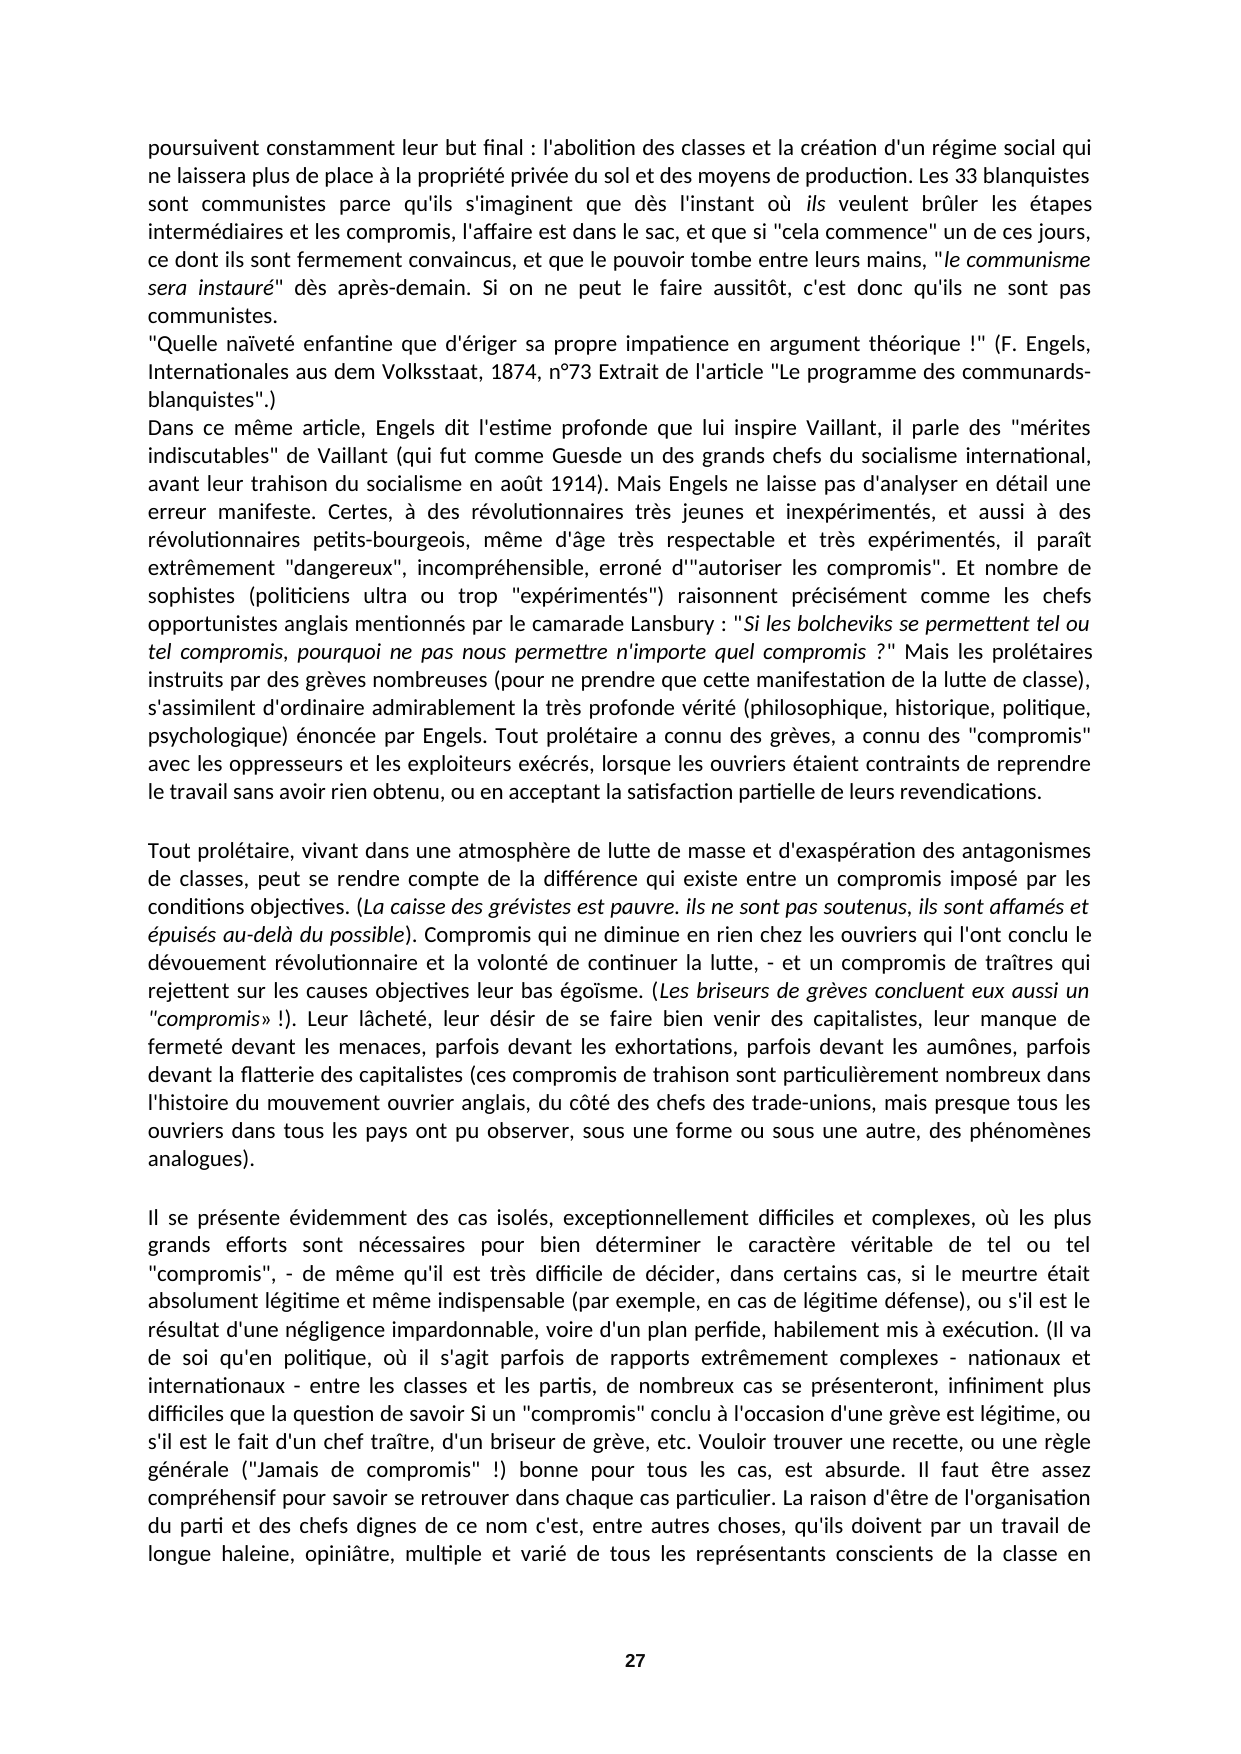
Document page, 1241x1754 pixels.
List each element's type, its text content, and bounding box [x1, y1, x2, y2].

text "Quelle naïveté enfantine que d'ériger sa propre impatience en argument théorique !" (F. Engels, Internationales aus dem Volksstaat, 1874, n°73 Extrait de l'article "Le programme des communards-blanquistes".) [148, 329, 1093, 413]
text Tout prolétaire, vivant dans une atmosphère de lutte de masse et d'exaspération des antagonismes de classes, peut se rendre compte de la différence qui existe entre un compromis imposé par les conditions objectives. (La caisse des grévistes est pauvre. ils ne sont pas soutenus, ils sont affamés et épuisés au-delà du possible). Compromis qui ne diminue en rien chez les ouvriers qui l'ont conclu le dévouement révolutionnaire et la volonté de continuer la lutte, - et un compromis de traîtres qui rejettent sur les causes objectives leur bas égoïsme. (Les briseurs de grèves concluent eux aussi un "compromis» !). Leur lâcheté, leur désir de se faire bien venir des capitalistes, leur manque de fermeté devant les menaces, parfois devant les exhortations, parfois devant les aumônes, parfois devant la flatterie des capitalistes (ces compromis de trahison sont particulièrement nombreux dans l'histoire du mouvement ouvrier anglais, du côté des chefs des trade-unions, mais presque tous les ouvriers dans tous les pays ont pu observer, sous une forme ou sous une autre, des phénomènes analogues). [148, 836, 1093, 1172]
text poursuivent constamment leur but final : l'abolition des classes et la création d'un régime social qui ne laissera plus de place à la propriété privée du sol et des moyens de production. Les 33 blanquistes sont communistes parce qu'ils s'imaginent que dès l'instant où ils veulent brûler les étapes intermédiaires et les compromis, l'affaire est dans le sac, et que si "cela commence" un de ces jours, ce dont ils sont fermement convaincus, et que le pouvoir tombe entre leurs mains, "le communisme sera instauré" dès après-demain. Si on ne peut le faire aussitôt, c'est donc qu'ils ne sont pas communistes. [148, 133, 1093, 329]
text Dans ce même article, Engels dit l'estime profonde que lui inspire Vaillant, il parle des "mérites indiscutables" de Vaillant (qui fut comme Guesde un des grands chefs du socialisme international, avant leur trahison du socialisme en août 1914). Mais Engels ne laisse pas d'analyser en détail une erreur manifeste. Certes, à des révolutionnaires très jeunes et inexpérimentés, et aussi à des révolutionnaires petits-bourgeois, même d'âge très respectable et très expérimentés, il paraît extrêmement "dangereux", incompréhensible, erroné d'"autoriser les compromis". Et nombre de sophistes (politiciens ultra ou trop "expérimentés") raisonnent précisément comme les chefs opportunistes anglais mentionnés par le camarade Lansbury : "Si les bolcheviks se permettent tel ou tel compromis, pourquoi ne pas nous permettre n'importe quel compromis ?" Mais les prolétaires instruits par des grèves nombreuses (pour ne prendre que cette manifestation de la lutte de classe), s'assimilent d'ordinaire admirablement la très profonde vérité (philosophique, historique, politique, psychologique) énoncée par Engels. Tout prolétaire a connu des grèves, a connu des "compromis" avec les oppresseurs et les exploiteurs exécrés, lorsque les ouvriers étaient contraints de reprendre le travail sans avoir rien obtenu, ou en acceptant la satisfaction partielle de leurs revendications. [148, 413, 1093, 805]
text Il se présente évidemment des cas isolés, exceptionnellement difficiles et complexes, où les plus grands efforts sont nécessaires pour bien déterminer le caractère véritable de tel ou tel "compromis", - de même qu'il est très difficile de décider, dans certains cas, si le meurtre était absolument légitime et même indispensable (par exemple, en cas de légitime défense), ou s'il est le résultat d'une négligence impardonnable, voire d'un plan perfide, habilement mis à exécution. (Il va de soi qu'en politique, où il s'agit parfois de rapports extrêmement complexes - nationaux et internationaux - entre les classes et les partis, de nombreux cas se présenteront, infiniment plus difficiles que la question de savoir Si un "compromis" conclu à l'occasion d'une grève est légitime, ou s'il est le fait d'un chef traître, d'un briseur de grève, etc. Vouloir trouver une recette, ou une règle générale ("Jamais de compromis" !) bonne pour tous les cas, est absurde. Il faut être assez compréhensif pour savoir se retrouver dans chaque cas particulier. La raison d'être de l'organisation du parti et des chefs dignes de ce nom c'est, entre autres choses, qu'ils doivent par un travail de longue haleine, opiniâtre, multiple et varié de tous les représentants conscients de la classe en question, acquérir les connaissances nécessaires, l'expérience nécessaire et, de plus, le flair politique nécessaire à la solution juste et prompte de questions politiques complexes. [148, 1203, 1093, 1567]
